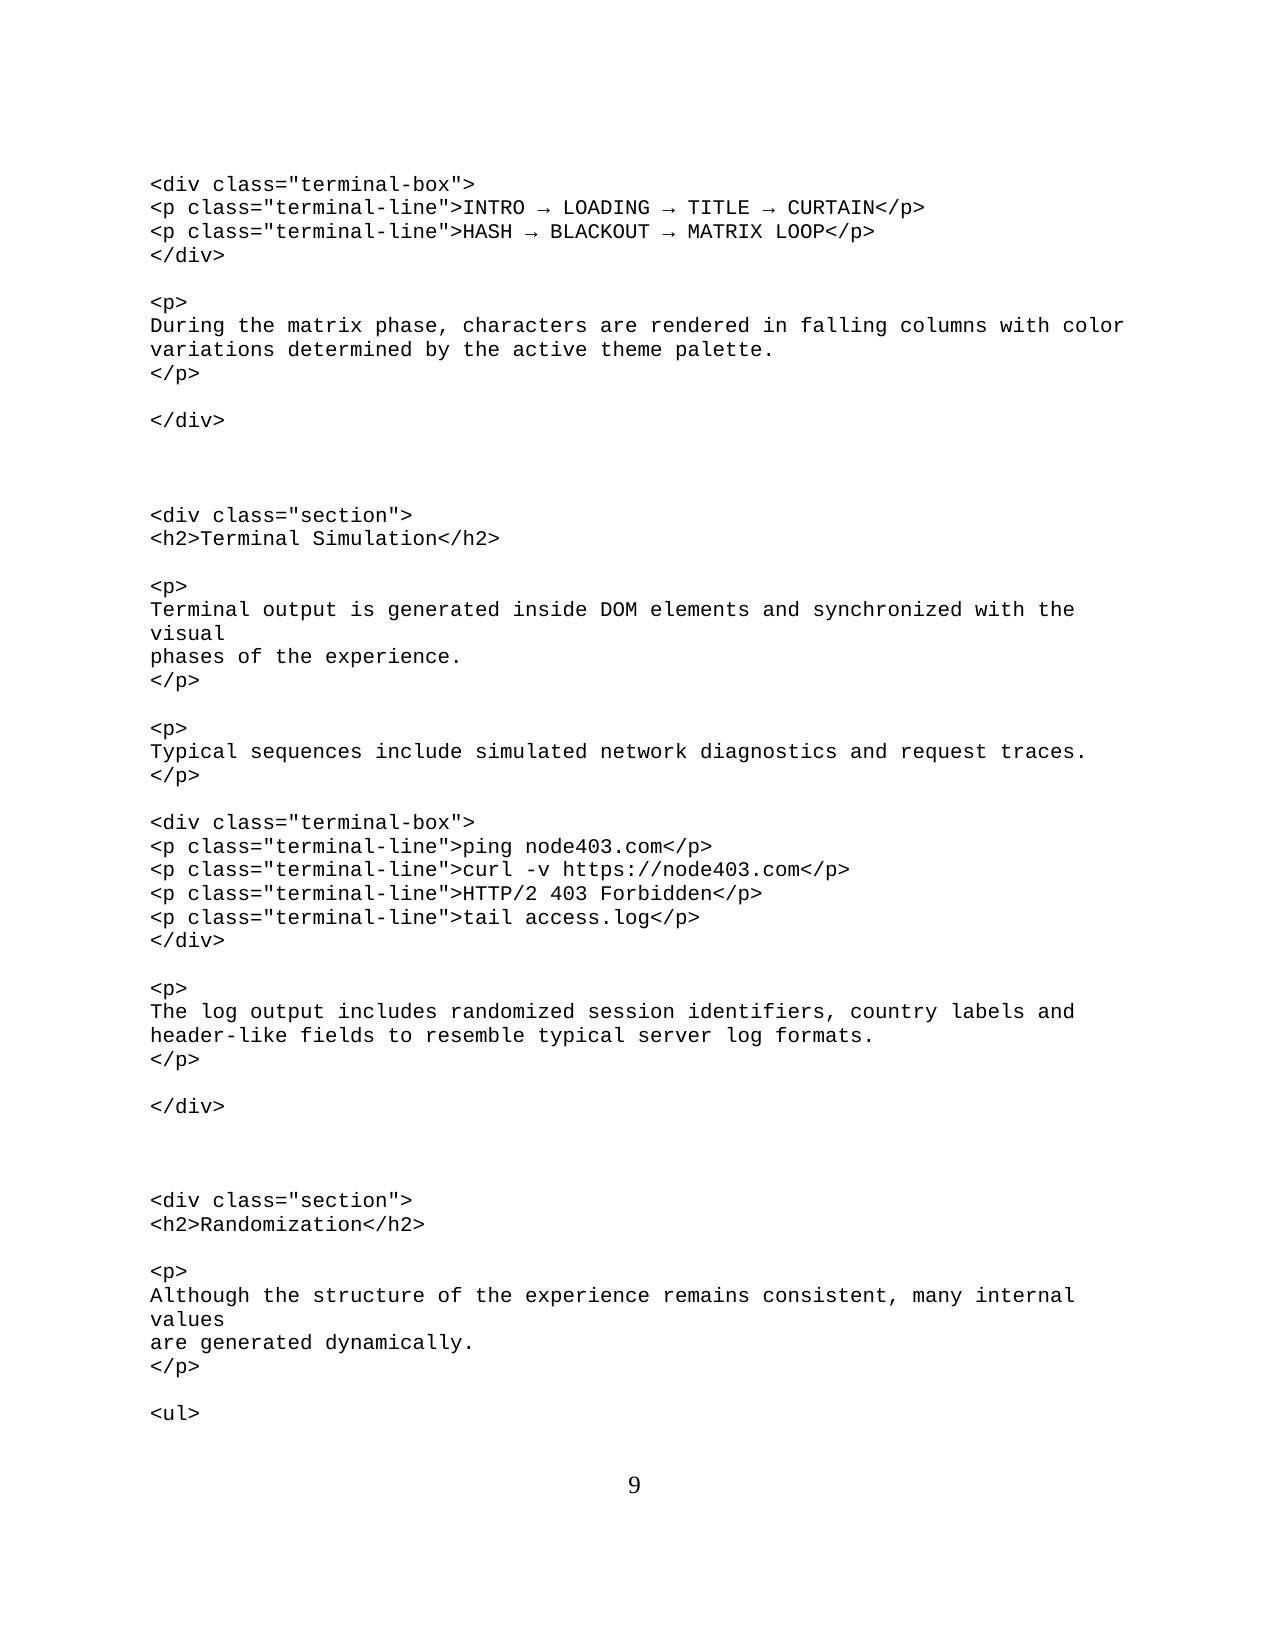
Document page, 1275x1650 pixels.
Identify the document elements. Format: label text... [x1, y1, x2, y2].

text </p> [150, 670, 1125, 694]
text <div class="section"> [150, 505, 1125, 528]
text During the matrix phase, characters are rendered in falling columns with color [150, 316, 1125, 339]
text phases of the experience. [150, 647, 1125, 670]
text <div class="terminal-box"> [150, 812, 1125, 836]
text <p class="terminal-line">INTRO → LOADING → TITLE → CURTAIN</p> [150, 197, 1125, 221]
text <div class="terminal-box"> [150, 174, 1125, 197]
text <p> [150, 978, 1125, 1001]
text Terminal output is generated inside DOM elements and synchronized with the visual [150, 599, 1125, 647]
text </div> [150, 410, 1125, 434]
text <p> [150, 292, 1125, 316]
text </div> [150, 244, 1125, 268]
text Typical sequences include simulated network diagnostics and request traces. [150, 741, 1125, 765]
text <p> [150, 717, 1125, 741]
text </div> [150, 930, 1125, 954]
text Although the structure of the experience remains consistent, many internal values [150, 1285, 1125, 1332]
text <p class="terminal-line">curl -v https://node403.com</p> [150, 859, 1125, 883]
text </p> [150, 363, 1125, 386]
text <p> [150, 1261, 1125, 1285]
text variations determined by the active theme palette. [150, 339, 1125, 363]
text The log output includes randomized session identifiers, country labels and [150, 1001, 1125, 1025]
text </p> [150, 1048, 1125, 1072]
text <p class="terminal-line">tail access.log</p> [150, 907, 1125, 930]
text <p class="terminal-line">ping node403.com</p> [150, 836, 1125, 859]
text are generated dynamically. [150, 1332, 1125, 1356]
text <h2>Terminal Simulation</h2> [150, 528, 1125, 552]
text header-like fields to resemble typical server log formats. [150, 1025, 1125, 1048]
text </p> [150, 1356, 1125, 1379]
text <ul> [150, 1403, 1125, 1427]
text <p class="terminal-line">HTTP/2 403 Forbidden</p> [150, 883, 1125, 907]
text </p> [150, 765, 1125, 788]
text </div> [150, 1096, 1125, 1119]
text <p> [150, 576, 1125, 599]
text <h2>Randomization</h2> [150, 1214, 1125, 1238]
text <div class="section"> [150, 1190, 1125, 1214]
text <p class="terminal-line">HASH → BLACKOUT → MATRIX LOOP</p> [150, 221, 1125, 244]
